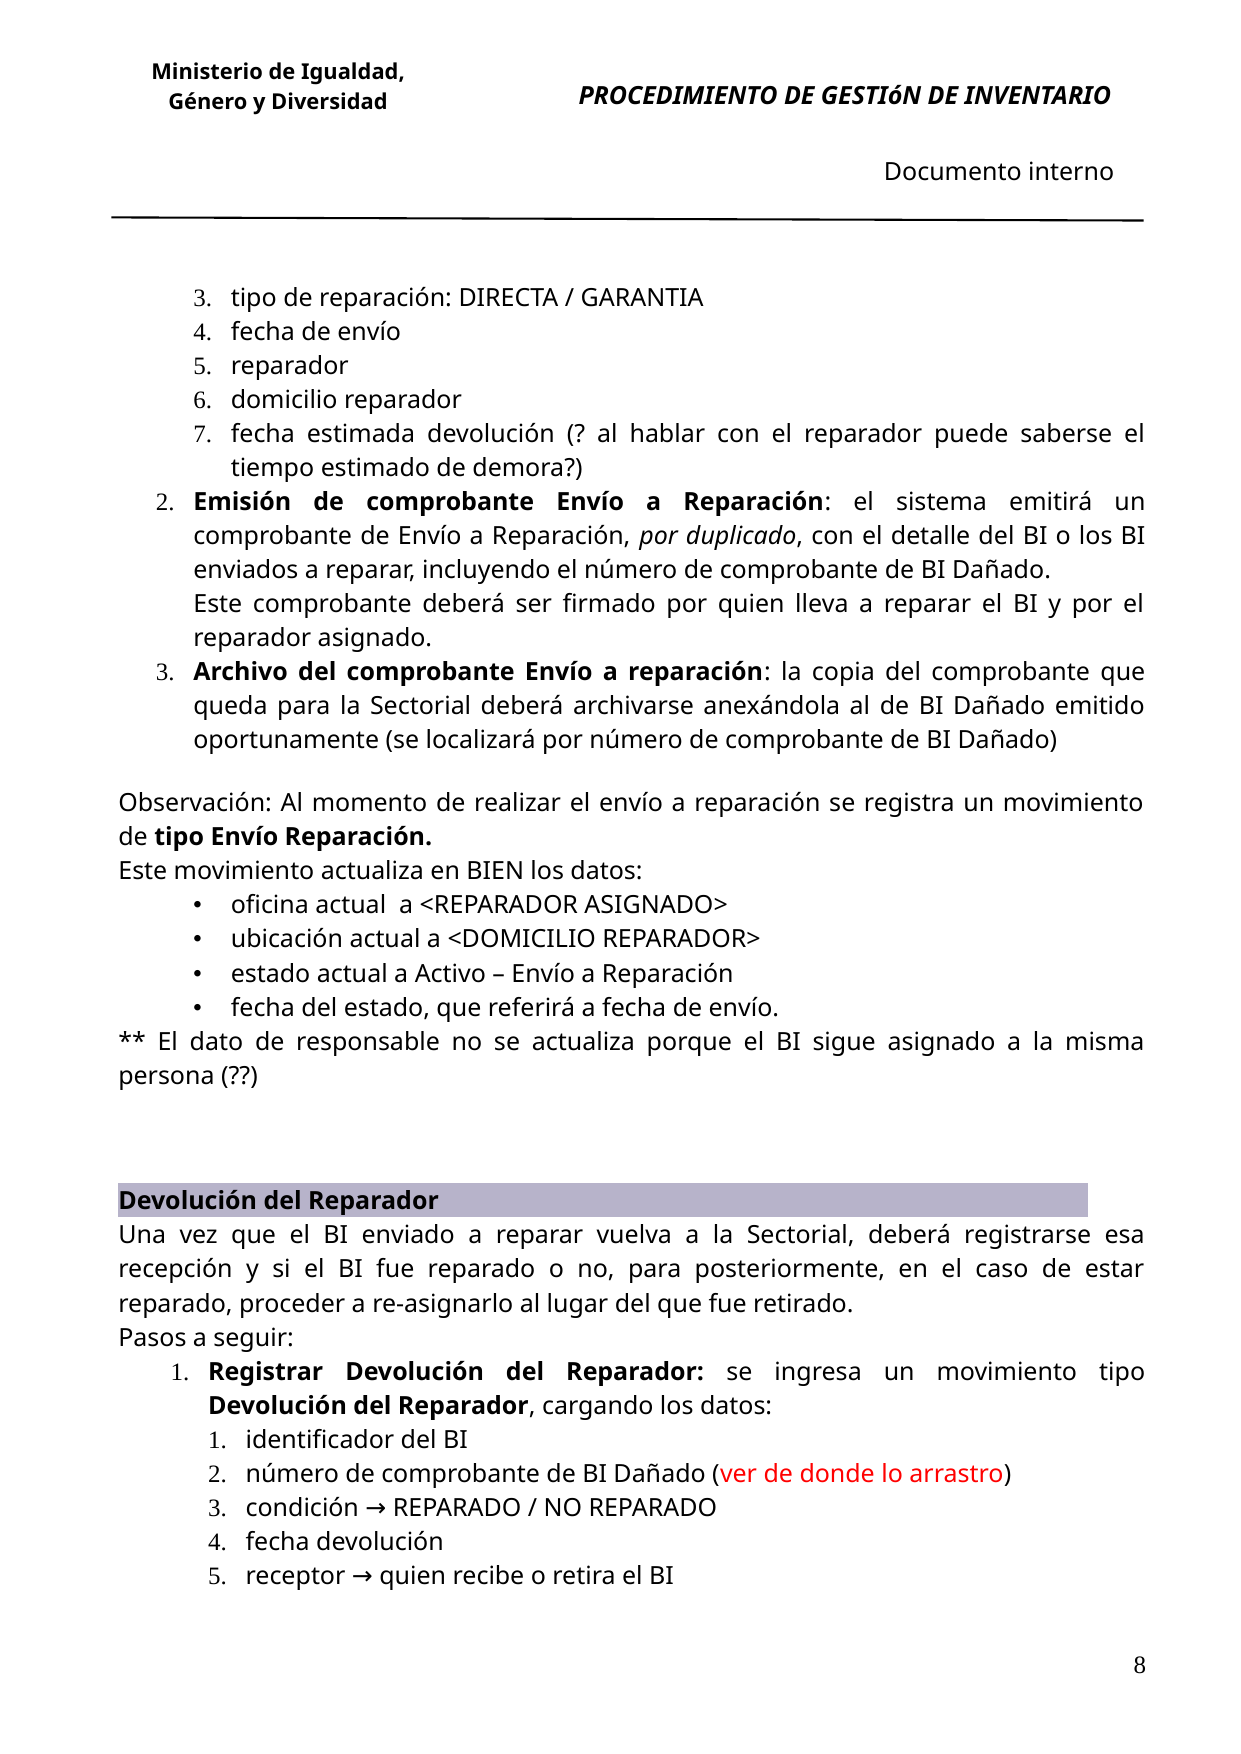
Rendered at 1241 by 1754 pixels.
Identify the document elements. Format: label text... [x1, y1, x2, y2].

list Emisión de comprobante Envío a Reparación: el sistema emitirá un comprobante de Envío a Reparación, por duplicado, con el detalle del BI o los BI enviados a reparar, incluyendo el número de comprobante de BI Dañado. [156, 484, 1146, 586]
text Este movimiento actualiza en BIEN los datos: [118, 853, 1146, 887]
list receptor → quien recibe o retira el BI [208, 1558, 1146, 1592]
list identificador del BI [208, 1421, 1146, 1456]
list fecha estimada devolución (? al hablar con el reparador puede saberse el tiempo estimado de demora?) [193, 416, 1146, 484]
list domicilio reparador [193, 381, 1146, 416]
list ubicación actual a <DOMICILIO REPARADOR> [193, 921, 1146, 955]
text Observación: Al momento de realizar el envío a reparación se registra un movimiento de tipo Envío Reparación. [118, 785, 1146, 853]
list fecha del estado, que referirá a fecha de envío. [193, 989, 1146, 1023]
list condición → REPARADO / NO REPARADO [208, 1489, 1146, 1524]
list Este comprobante deberá ser firmado por quien lleva a reparar el BI y por el reparador asignado. [156, 586, 1146, 654]
list fecha devolución [208, 1524, 1146, 1558]
list tipo de reparación: DIRECTA / GARANTIA [193, 279, 1146, 313]
list Archivo del comprobante Envío a reparación: la copia del comprobante que queda para la Sectorial deberá archivarse anexándola al de BI Dañado emitido oportunamente (se localizará por número de comprobante de BI Dañado) [156, 654, 1146, 756]
list estado actual a Activo – Envío a Reparación [193, 955, 1146, 989]
list oficina actual a <REPARADOR ASIGNADO> [193, 887, 1146, 921]
text Devolución del Reparador [118, 1183, 1146, 1217]
list fecha de envío [193, 313, 1146, 347]
text Pasos a seguir: [118, 1319, 1146, 1353]
list reparador [193, 347, 1146, 381]
list número de comprobante de BI Dañado (ver de donde lo arrastro) [208, 1456, 1146, 1489]
text ** El dato de responsable no se actualiza porque el BI sigue asignado a la misma persona (??) [118, 1023, 1146, 1091]
text Una vez que el BI enviado a reparar vuelva a la Sectorial, deberá registrarse esa recepción y si el BI fue reparado o no, para posteriormente, en el caso de estar reparado, proceder a re-asignarlo al lugar del que fue retirado. [118, 1217, 1146, 1319]
list Registrar Devolución del Reparador: se ingresa un movimiento tipo Devolución del Reparador, cargando los datos: [170, 1353, 1146, 1421]
